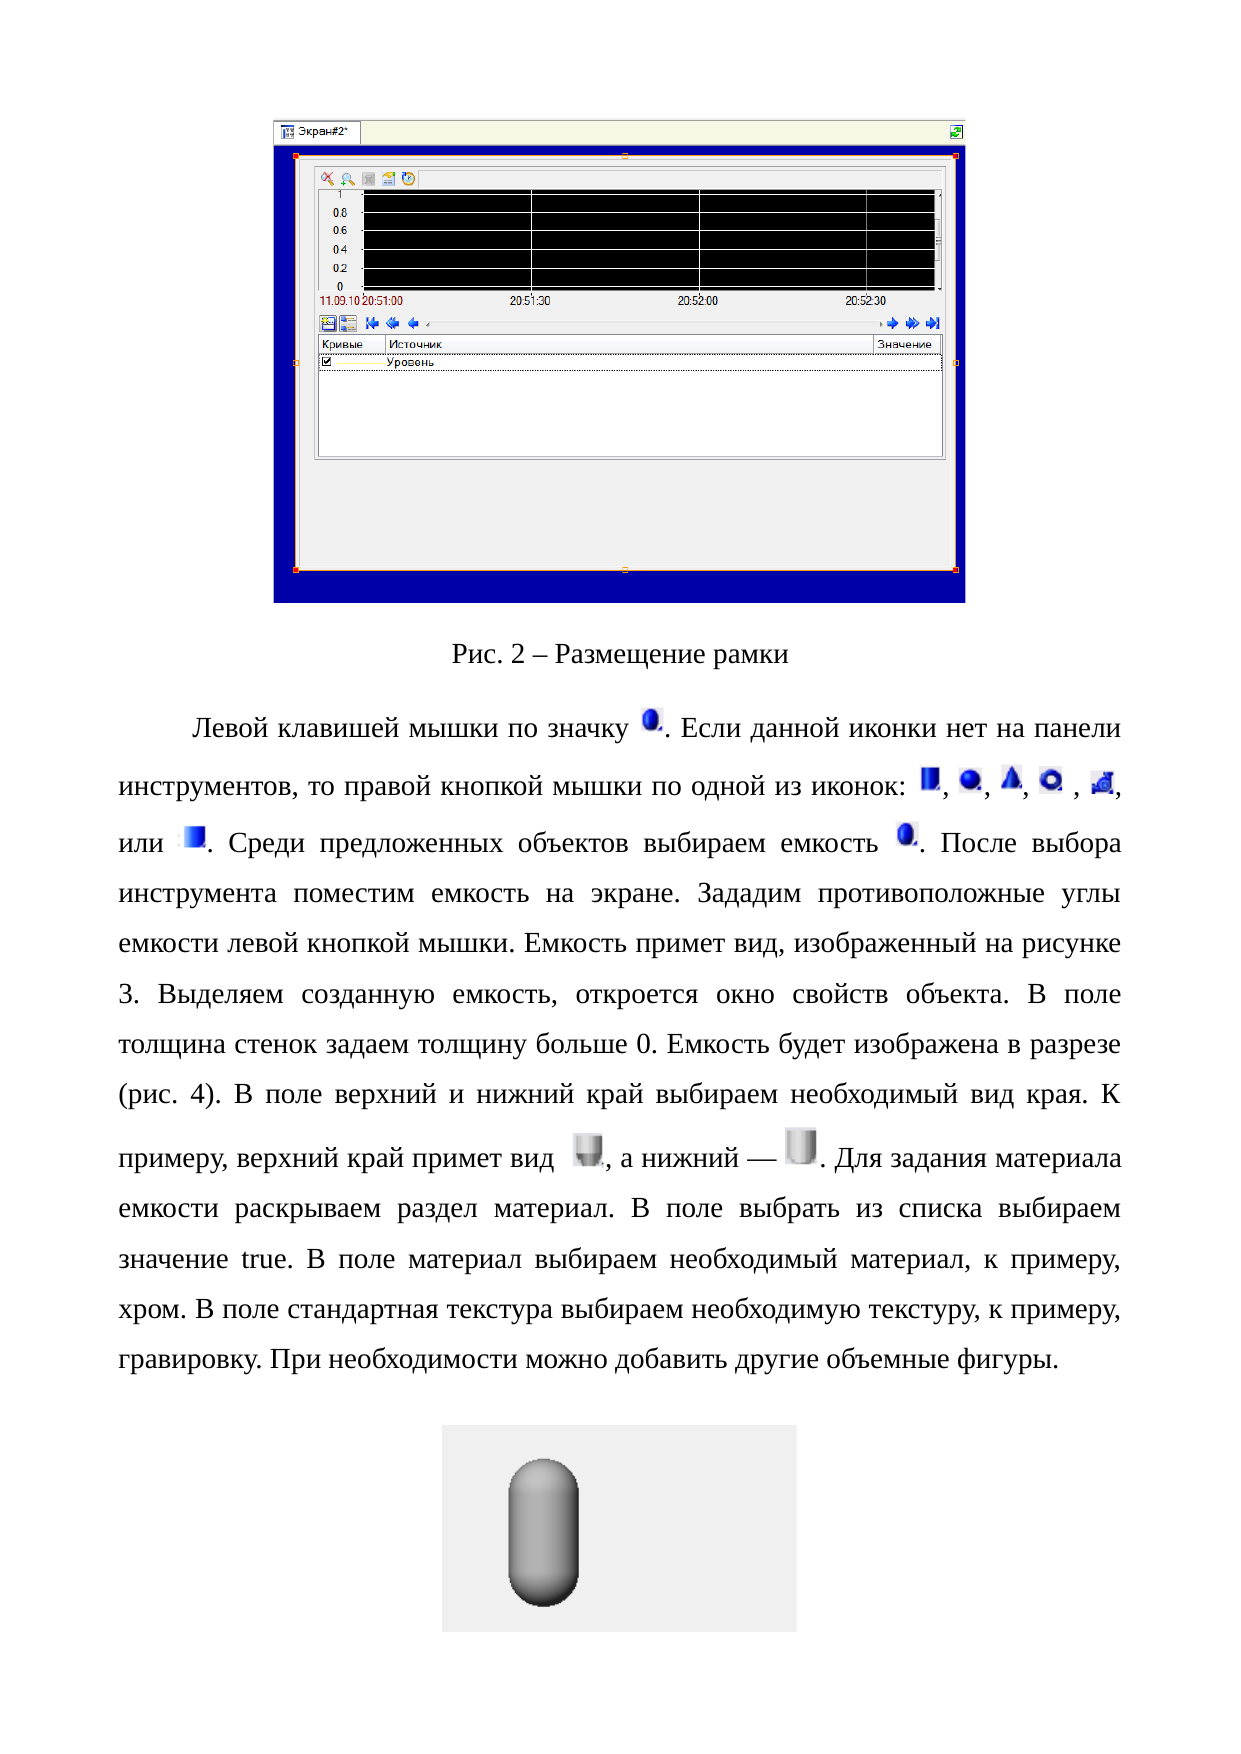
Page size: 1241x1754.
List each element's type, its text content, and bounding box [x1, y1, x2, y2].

picture [1089, 770, 1115, 794]
picture [638, 703, 664, 736]
picture [273, 118, 966, 603]
picture [893, 817, 919, 851]
picture [958, 763, 983, 795]
picture [570, 1133, 604, 1168]
picture [917, 763, 941, 794]
picture [442, 1425, 797, 1632]
picture [1038, 766, 1063, 794]
picture [1000, 760, 1023, 794]
text Рис. 2 – Размещение рамки [118, 636, 1122, 669]
picture [784, 1126, 818, 1166]
text Левой клавишей мышки по значку . Если данной иконки нет на панели инструментов, то правой кнопкой мышки по одной из иконок: , , , , , или . Среди предложенных объектов выбираем емкость . После выбора инструмента поместим емкость на экране. Зададим противоположные углы емкости левой кнопкой мышки. Емкость примет вид, изображенный на рисунке 3. Выделяем созданную емкость, откроется окно свойств объекта. В поле толщина стенок задаем толщину больше 0. Емкость будет изображена в разрезе (рис. 4). В поле верхний и нижний край выбираем необходимый вид края. К примеру, верхний край примет вид , а нижний — . Для задания материала емкости раскрываем раздел материал. В поле выбрать из списка выбираем значение true. В поле материал выбираем необходимый материал, к примеру, хром. В поле стандартная текстура выбираем необходимую текстуру, к примеру, гравировку. При необходимости можно добавить другие объемные фигуры. [118, 703, 1122, 1375]
picture [178, 821, 207, 851]
